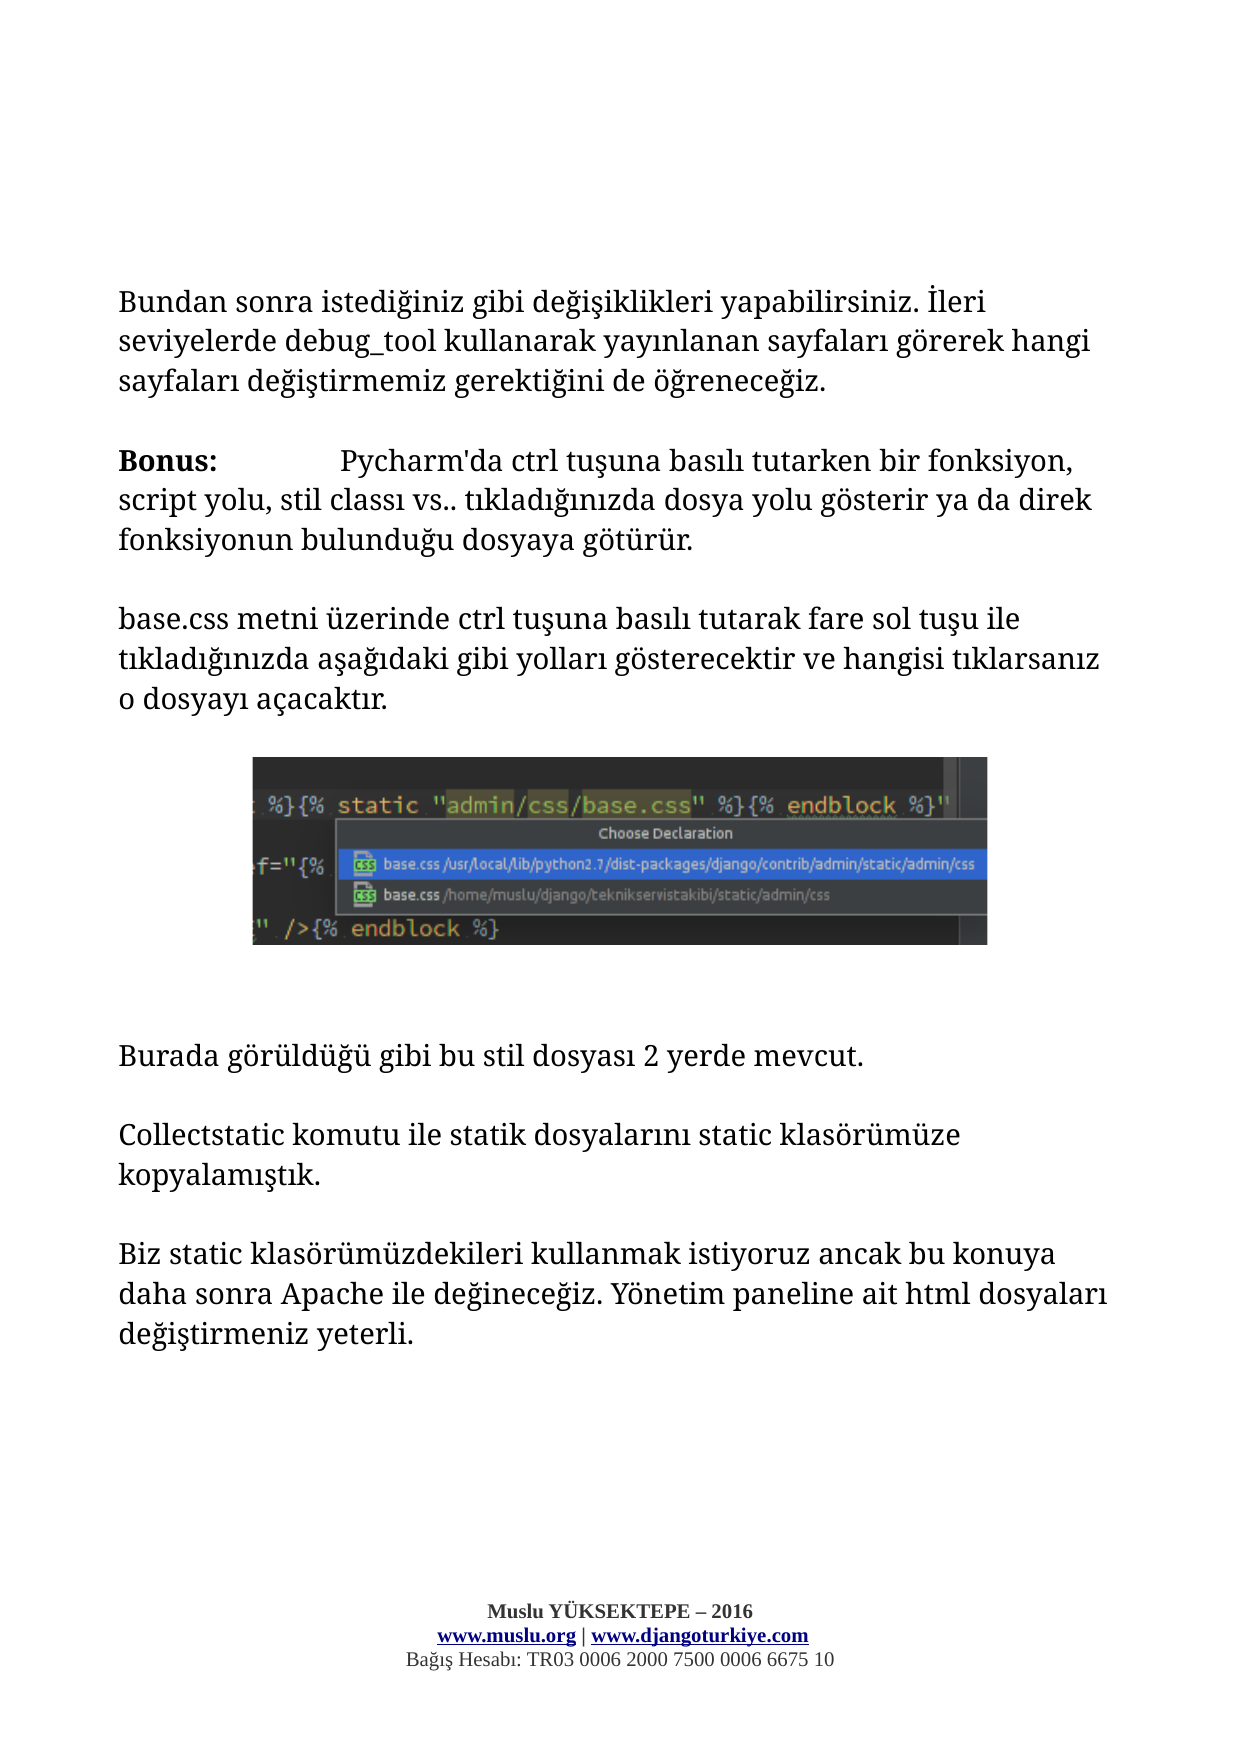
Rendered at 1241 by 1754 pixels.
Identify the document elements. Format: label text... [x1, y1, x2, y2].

text Bundan sonra istediğiniz gibi değişiklikleri yapabilirsiniz. İleri seviyelerde debug_tool kullanarak yayınlanan sayfaları görerek hangi sayfaları değiştirmemiz gerektiğini de öğreneceğiz. [118, 281, 1122, 400]
text Bonus: Pycharm'da ctrl tuşuna basılı tutarken bir fonksiyon, script yolu, stil classı vs.. tıkladığınızda dosya yolu gösterir ya da direk fonksiyonun bulunduğu dosyaya götürür. [118, 440, 1122, 559]
text Collectstatic komutu ile statik dosyalarını static klasörümüze kopyalamıştık. [118, 1114, 1122, 1194]
text Burada görüldüğü gibi bu stil dosyası 2 yerde mevcut. [118, 1035, 1122, 1075]
text base.css metni üzerinde ctrl tuşuna basılı tutarak fare sol tuşu ile tıkladığınızda aşağıdaki gibi yolları gösterecektir ve hangisi tıklarsanız o dosyayı açacaktır. [118, 598, 1122, 718]
text Biz static klasörümüzdekileri kullanmak istiyoruz ancak bu konuya daha sonra Apache ile değineceğiz. Yönetim paneline ait html dosyaları değiştirmeniz yeterli. [118, 1233, 1122, 1353]
picture [252, 757, 988, 945]
